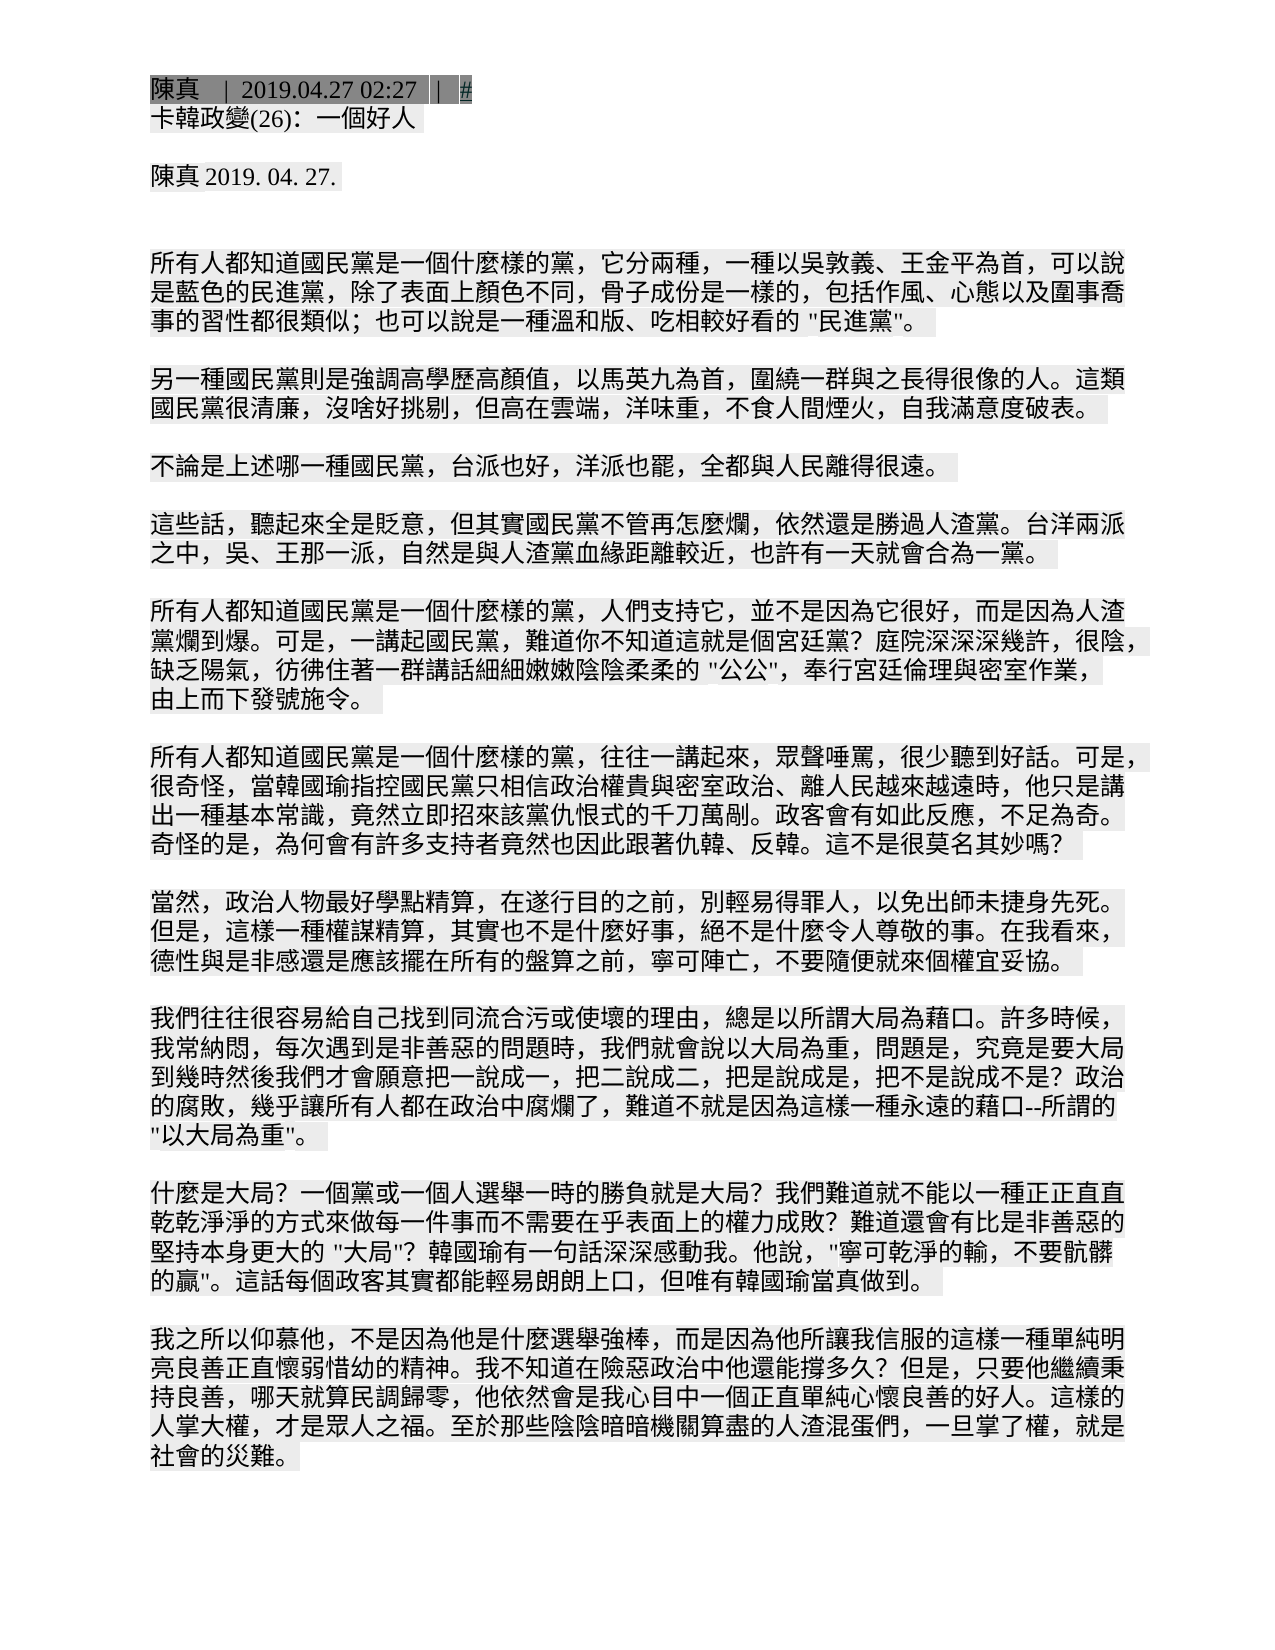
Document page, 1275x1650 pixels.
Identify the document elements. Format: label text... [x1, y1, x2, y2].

text 陳真 | 2019.04.27 02:27 | # [150, 75, 1125, 104]
text 卡韓政變(26)：一個好人 陳真2019. 04. 27. 所有人都知道國民黨是一個什麼樣的黨，它分兩種，一種以吳敦義、王金平為首，可以說是藍色的民進黨，除了表面上顏色不同，骨子成份是一樣的，包括作風、心態以及圍事喬事的習性都很類似；也可以說是一種溫和版、吃相較好看的 "民進黨"。 另一種國民黨則是強調高學歷高顏值，以馬英九為首，圍繞一群與之長得很像的人。這類國民黨很清廉，沒啥好挑剔，但高在雲端，洋味重，不食人間煙火，自我滿意度破表。 不論是上述哪一種國民黨，台派也好，洋派也罷，全都與人民離得很遠。 這些話，聽起來全是貶意，但其實國民黨不管再怎麼爛，依然還是勝過人渣黨。台洋兩派之中，吳、王那一派，自然是與人渣黨血緣距離較近，也許有一天就會合為一黨。 所有人都知道國民黨是一個什麼樣的黨，人們支持它，並不是因為它很好，而是因為人渣黨爛到爆。可是，一講起國民黨，難道你不知道這就是個宮廷黨？庭院深深深幾許，很陰，缺乏陽氣，彷彿住著一群講話細細嫩嫩陰陰柔柔的 "公公"，奉行宮廷倫理與密室作業，由上而下發號施令。 所有人都知道國民黨是一個什麼樣的黨，往往一講起來，眾聲唾罵，很少聽到好話。可是，很奇怪，當韓國瑜指控國民黨只相信政治權貴與密室政治、離人民越來越遠時，他只是講出一種基本常識，竟然立即招來該黨仇恨式的千刀萬剮。政客會有如此反應，不足為奇。奇怪的是，為何會有許多支持者竟然也因此跟著仇韓、反韓。這不是很莫名其妙嗎？ 當然，政治人物最好學點精算，在遂行目的之前，別輕易得罪人，以免出師未捷身先死。但是，這樣一種權謀精算，其實也不是什麼好事，絕不是什麼令人尊敬的事。在我看來，德性與是非感還是應該擺在所有的盤算之前，寧可陣亡，不要隨便就來個權宜妥協。 我們往往很容易給自己找到同流合污或使壞的理由，總是以所謂大局為藉口。許多時候，我常納悶，每次遇到是非善惡的問題時，我們就會說以大局為重，問題是，究竟是要大局到幾時然後我們才會願意把一說成一，把二說成二，把是說成是，把不是說成不是？政治的腐敗，幾乎讓所有人都在政治中腐爛了，難道不就是因為這樣一種永遠的藉口--所謂的 "以大局為重"。 什麼是大局？一個黨或一個人選舉一時的勝負就是大局？我們難道就不能以一種正正直直乾乾淨淨的方式來做每一件事而不需要在乎表面上的權力成敗？難道還會有比是非善惡的堅持本身更大的 "大局"？韓國瑜有一句話深深感動我。他說，"寧可乾淨的輸，不要骯髒的贏"。這話每個政客其實都能輕易朗朗上口，但唯有韓國瑜當真做到。 我之所以仰慕他，不是因為他是什麼選舉強棒，而是因為他所讓我信服的這樣一種單純明亮良善正直懷弱惜幼的精神。我不知道在險惡政治中他還能撐多久？但是，只要他繼續秉持良善，哪天就算民調歸零，他依然會是我心目中一個正直單純心懷良善的好人。這樣的人掌大權，才是眾人之福。至於那些陰陰暗暗機關算盡的人渣混蛋們，一旦掌了權，就是社會的災難。 [150, 104, 1125, 1471]
